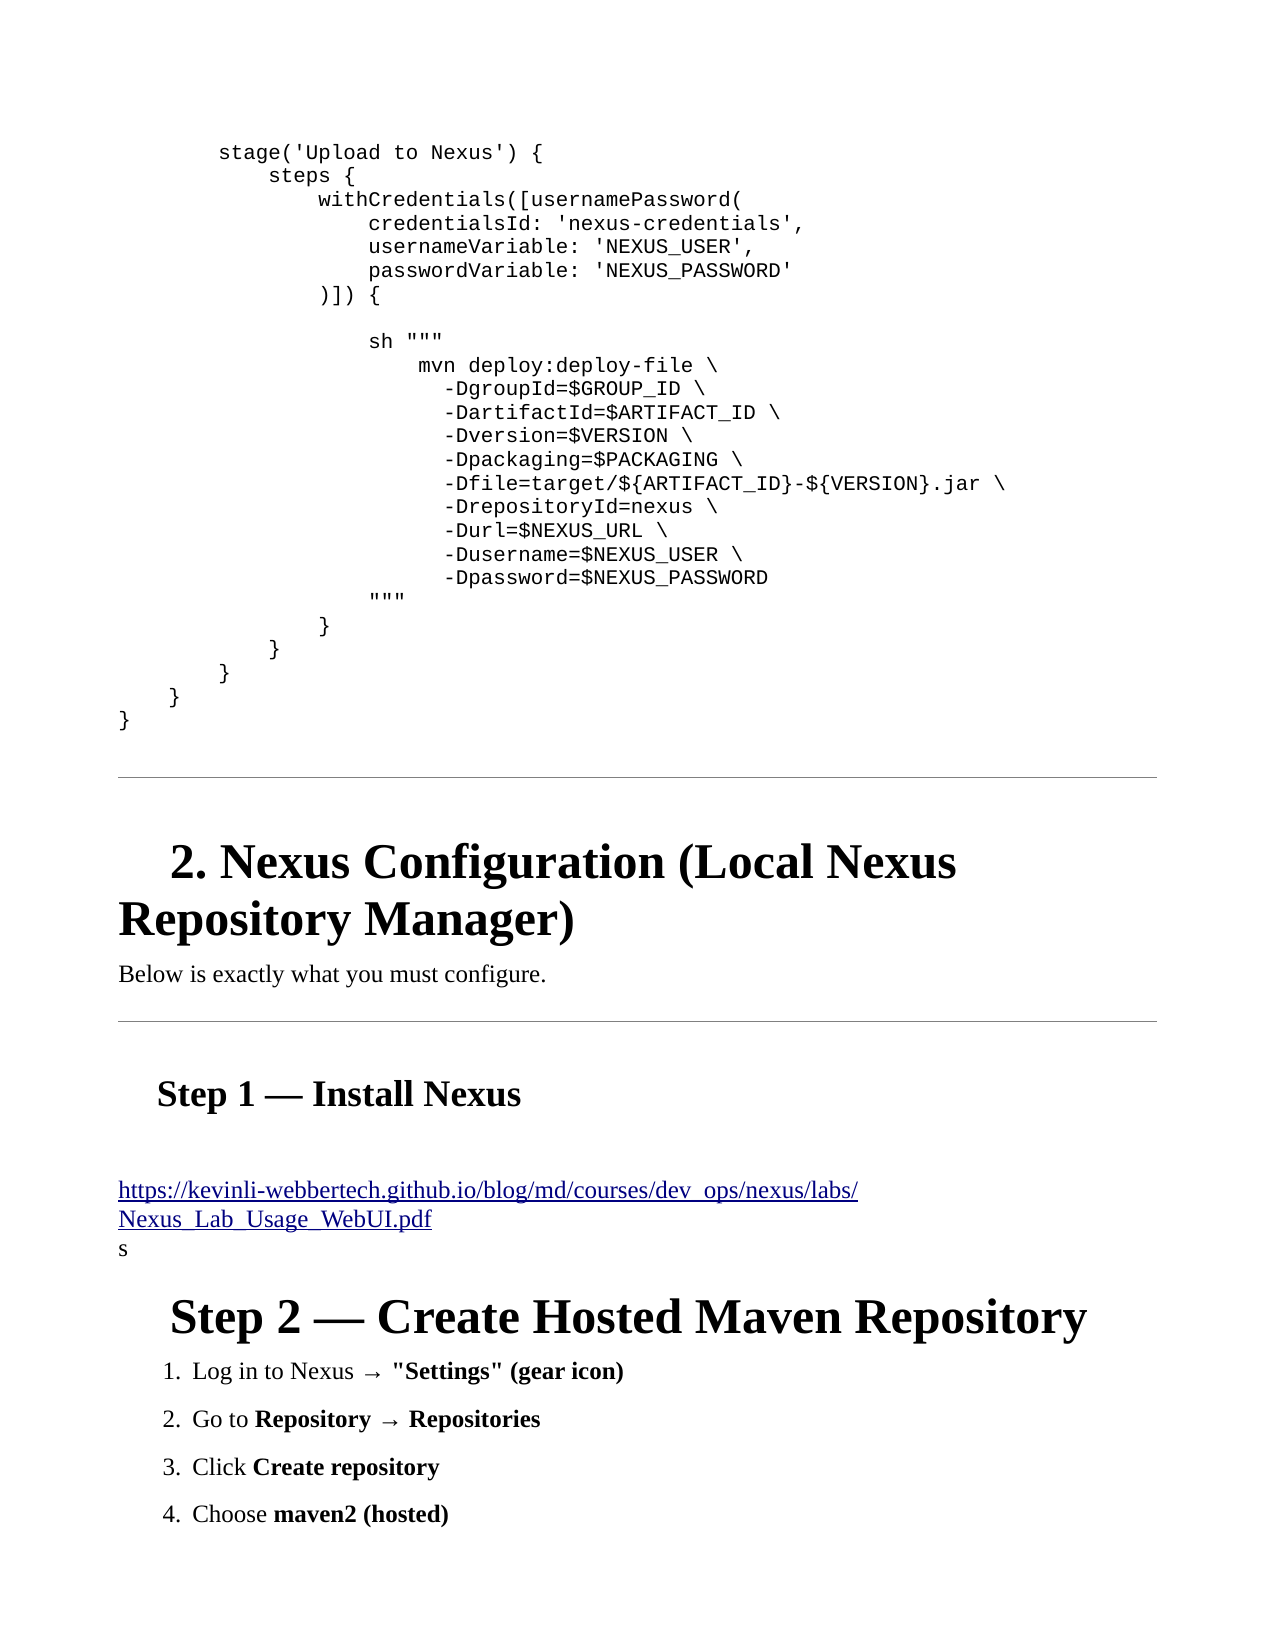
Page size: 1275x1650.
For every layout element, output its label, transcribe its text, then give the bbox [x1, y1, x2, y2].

text usernameVariable: 'NEXUS_USER', [118, 236, 1157, 260]
subtitle ✅ Step 1 — Install Nexus [118, 1072, 1157, 1115]
text stage('Upload to Nexus') { [118, 142, 1157, 165]
text -Dpackaging=$PACKAGING \ [118, 449, 1157, 473]
text -DgroupId=$GROUP_ID \ [118, 378, 1157, 402]
text } [118, 638, 1157, 662]
subtitle ✅ 2. Nexus Configuration (Local Nexus Repository Manager) [118, 832, 1157, 947]
text sh """ [118, 331, 1157, 354]
text -DartifactId=$ARTIFACT_ID \ [118, 402, 1157, 426]
text mvn deploy:deploy-file \ [118, 354, 1157, 378]
text s [118, 1233, 1157, 1261]
text -Dusername=$NEXUS_USER \ [118, 544, 1157, 567]
list Log in to Nexus → "Settings" (gear icon) [162, 1356, 1157, 1385]
text passwordVariable: 'NEXUS_PASSWORD' [118, 260, 1157, 284]
text https://kevinli-webbertech.github.io/blog/md/courses/dev_ops/nexus/labs/Nexus_Lab_Usage_WebUI.pdf [118, 1175, 1157, 1233]
text } [118, 709, 1157, 733]
text steps { [118, 165, 1157, 189]
text )]) { [118, 284, 1157, 307]
text -DrepositoryId=nexus \ [118, 496, 1157, 520]
text -Dfile=target/${ARTIFACT_ID}-${VERSION}.jar \ [118, 473, 1157, 496]
text } [118, 662, 1157, 686]
list Go to Repository → Repositories [162, 1404, 1157, 1433]
text -Dversion=$VERSION \ [118, 426, 1157, 449]
text credentialsId: 'nexus-credentials', [118, 213, 1157, 236]
text withCredentials([usernamePassword( [118, 189, 1157, 213]
text } [118, 686, 1157, 709]
list Choose maven2 (hosted) [162, 1499, 1157, 1528]
subtitle ✅ Step 2 — Create Hosted Maven Repository [118, 1286, 1157, 1344]
list Click Create repository [162, 1452, 1157, 1480]
text } [118, 615, 1157, 638]
text -Dpassword=$NEXUS_PASSWORD [118, 567, 1157, 591]
text -Durl=$NEXUS_URL \ [118, 520, 1157, 544]
text """ [118, 591, 1157, 615]
text Below is exactly what you must configure. [118, 959, 1157, 988]
